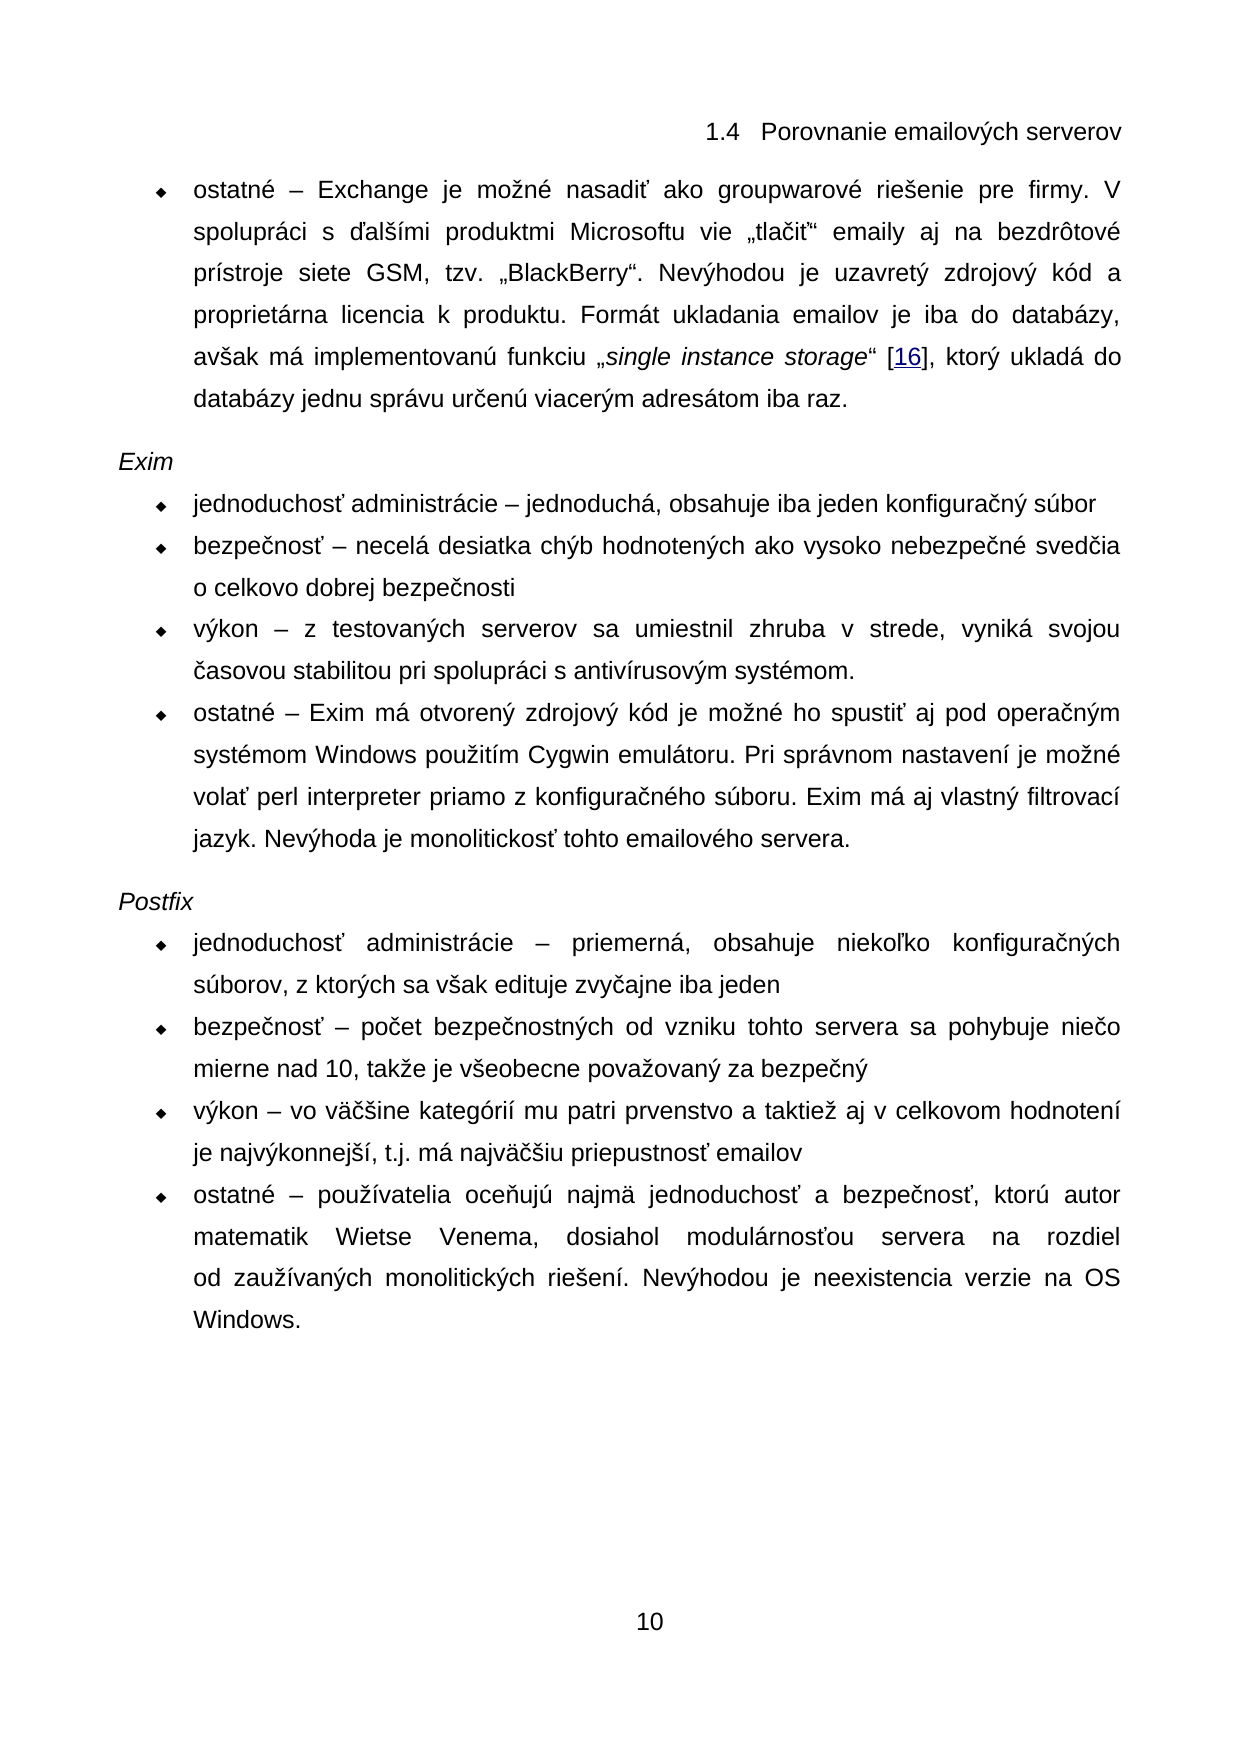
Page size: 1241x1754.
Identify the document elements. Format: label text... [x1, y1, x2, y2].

list ostatné – Exchange je možné nasadiť ako groupwarové riešenie pre firmy. V spolupráci s ďalšími produktmi Microsoftu vie „tlačiť“ emaily aj na bezdrôtové prístroje siete GSM, tzv. „BlackBerry“. Nevýhodou je uzavretý zdrojový kód a proprietárna licencia k produktu. Formát ukladania emailov je iba do databázy, avšak má implementovanú funkciu „single instance storage“ [16], ktorý ukladá do databázy jednu správu určenú viacerým adresátom iba raz. [156, 176, 1122, 413]
list výkon – vo väčšine kategórií mu patri prvenstvo a taktiež aj v celkovom hodnotení je najvýkonnejší, t.j. má najväčšiu priepustnosť emailov [156, 1097, 1122, 1167]
list ostatné – používatelia oceňujú najmä jednoduchosť a bezpečnosť, ktorú autor matematik Wietse Venema, dosiahol modulárnosťou servera na rozdiel od zaužívaných monolitických riešení. Nevýhodou je neexistencia verzie na OS Windows. [156, 1181, 1122, 1334]
list bezpečnosť – necelá desiatka chýb hodnotených ako vysoko nebezpečné svedčia o celkovo dobrej bezpečnosti [156, 531, 1122, 601]
list ostatné – Exim má otvorený zdrojový kód je možné ho spustiť aj pod operačným systémom Windows použitím Cygwin emulátoru. Pri správnom nastavení je možné volať perl interpreter priamo z konfiguračného súboru. Exim má aj vlastný filtrovací jazyk. Nevýhoda je monolitickosť tohto emailového servera. [156, 699, 1122, 852]
list jednoduchosť administrácie – priemerná, obsahuje niekoľko konfiguračných súborov, z ktorých sa však edituje zvyčajne iba jeden [156, 929, 1122, 999]
list jednoduchosť administrácie – jednoduchá, obsahuje iba jeden konfiguračný súbor [156, 489, 1122, 517]
text Exim [118, 448, 1122, 476]
list výkon – z testovaných serverov sa umiestnil zhruba v strede, vyniká svojou časovou stabilitou pri spolupráci s antivírusovým systémom. [156, 615, 1122, 685]
list bezpečnosť – počet bezpečnostných od vzniku tohto servera sa pohybuje niečo mierne nad 10, takže je všeobecne považovaný za bezpečný [156, 1013, 1122, 1083]
text Postfix [118, 887, 1122, 915]
